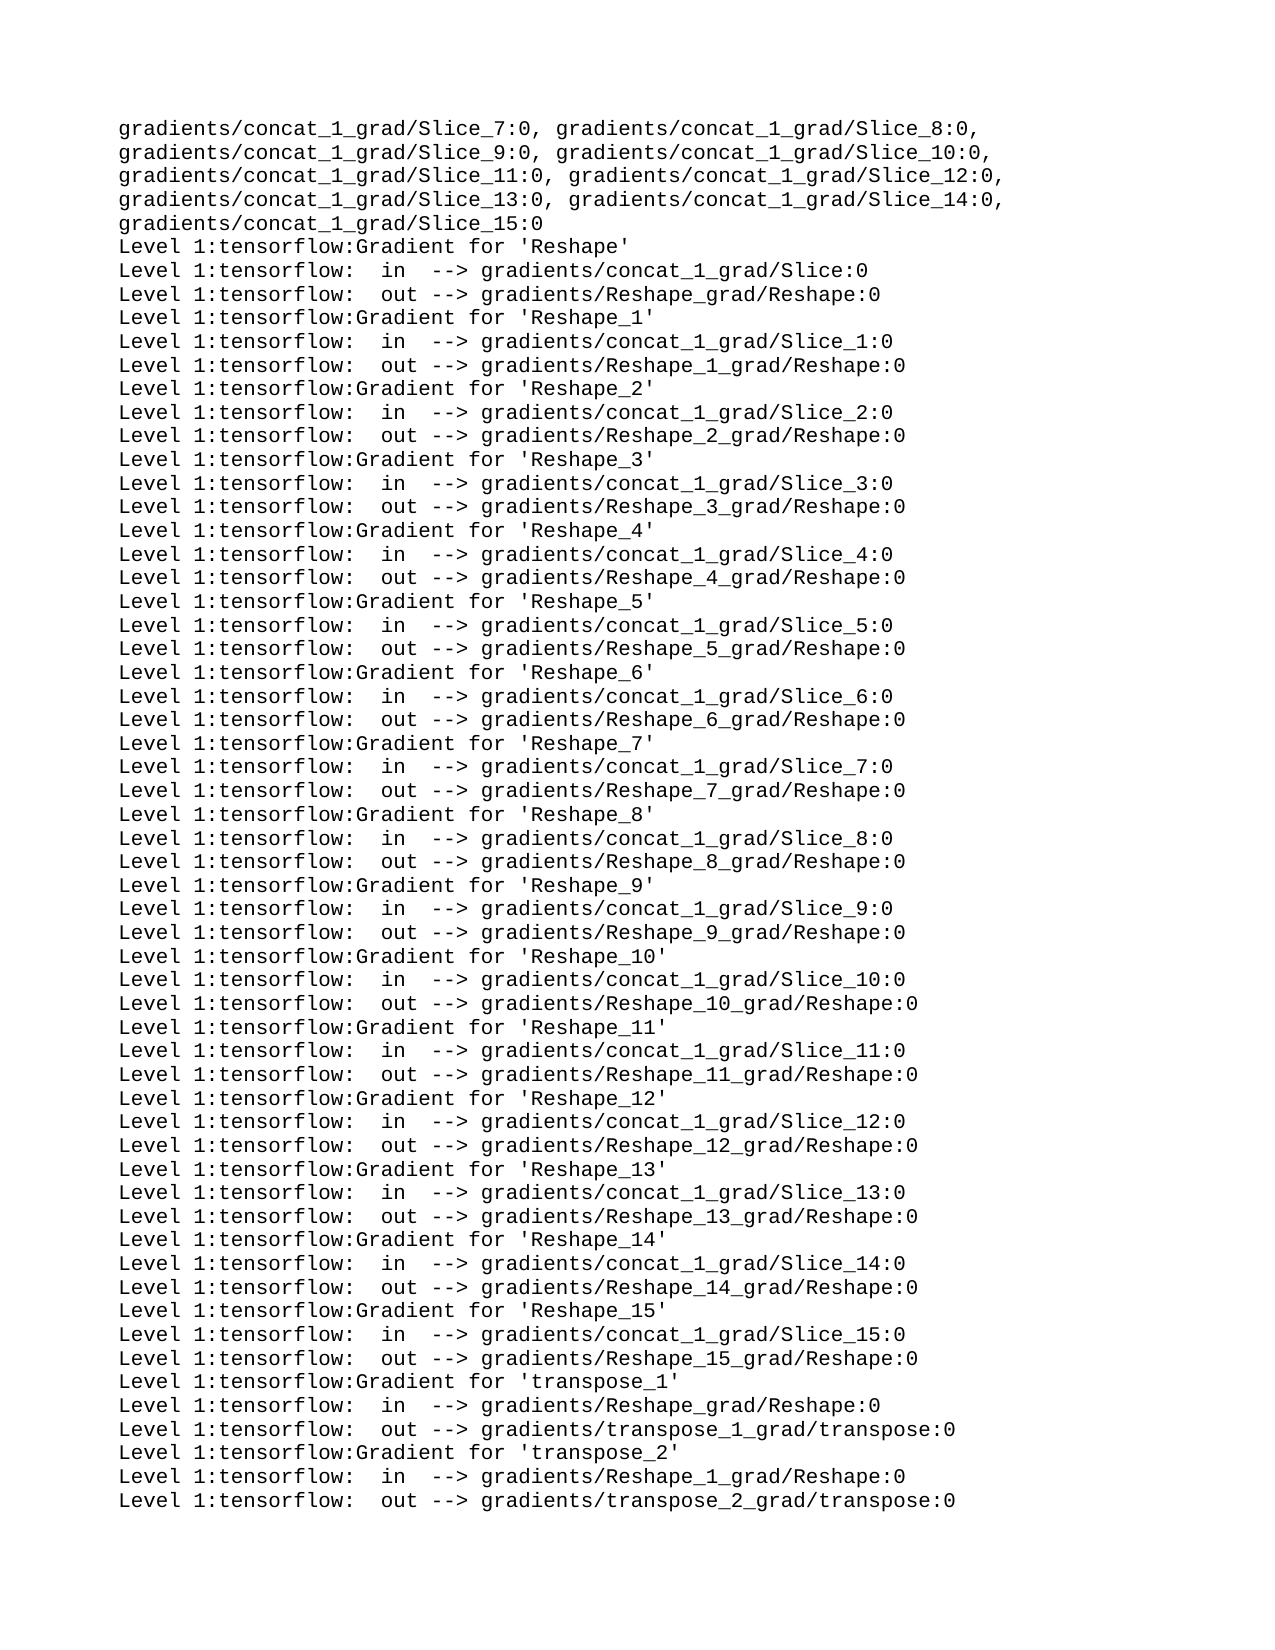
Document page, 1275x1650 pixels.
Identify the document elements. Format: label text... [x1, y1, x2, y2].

text Level 1:tensorflow: out --> gradients/Reshape_9_grad/Reshape:0 [118, 922, 1157, 946]
text Level 1:tensorflow: in --> gradients/Reshape_grad/Reshape:0 [118, 1395, 1157, 1419]
text Level 1:tensorflow: in --> gradients/concat_1_grad/Slice_10:0 [118, 969, 1157, 993]
text Level 1:tensorflow:Gradient for 'transpose_1' [118, 1371, 1157, 1395]
text Level 1:tensorflow: out --> gradients/Reshape_6_grad/Reshape:0 [118, 709, 1157, 733]
text Level 1:tensorflow:Gradient for 'Reshape_15' [118, 1300, 1157, 1324]
text Level 1:tensorflow: in --> gradients/concat_1_grad/Slice_14:0 [118, 1253, 1157, 1277]
text Level 1:tensorflow:Gradient for 'Reshape_13' [118, 1158, 1157, 1182]
text Level 1:tensorflow:Gradient for 'Reshape_2' [118, 378, 1157, 402]
text Level 1:tensorflow: in --> gradients/concat_1_grad/Slice_6:0 [118, 686, 1157, 709]
text Level 1:tensorflow: out --> gradients/Reshape_8_grad/Reshape:0 [118, 851, 1157, 875]
text Level 1:tensorflow:Gradient for 'Reshape' [118, 236, 1157, 260]
text Level 1:tensorflow: out --> gradients/Reshape_12_grad/Reshape:0 [118, 1135, 1157, 1158]
text Level 1:tensorflow: in --> gradients/concat_1_grad/Slice_1:0 [118, 331, 1157, 354]
text Level 1:tensorflow: out --> gradients/transpose_2_grad/transpose:0 [118, 1489, 1157, 1513]
text Level 1:tensorflow: out --> gradients/Reshape_10_grad/Reshape:0 [118, 993, 1157, 1017]
text Level 1:tensorflow: out --> gradients/Reshape_4_grad/Reshape:0 [118, 567, 1157, 591]
text Level 1:tensorflow:Gradient for 'Reshape_12' [118, 1088, 1157, 1111]
text Level 1:tensorflow: in --> gradients/concat_1_grad/Slice_11:0 [118, 1040, 1157, 1064]
text Level 1:tensorflow: in --> gradients/Reshape_1_grad/Reshape:0 [118, 1466, 1157, 1489]
text Level 1:tensorflow:Gradient for 'Reshape_5' [118, 591, 1157, 615]
text Level 1:tensorflow:Gradient for 'transpose_2' [118, 1442, 1157, 1466]
text gradients/concat_1_grad/Slice_7:0, gradients/concat_1_grad/Slice_8:0, gradients/concat_1_grad/Slice_9:0, gradients/concat_1_grad/Slice_10:0, gradients/concat_1_grad/Slice_11:0, gradients/concat_1_grad/Slice_12:0, gradients/concat_1_grad/Slice_13:0, gradients/concat_1_grad/Slice_14:0, gradients/concat_1_grad/Slice_15:0 [118, 118, 1157, 236]
text Level 1:tensorflow: out --> gradients/Reshape_5_grad/Reshape:0 [118, 638, 1157, 662]
text Level 1:tensorflow: in --> gradients/concat_1_grad/Slice_13:0 [118, 1182, 1157, 1206]
text Level 1:tensorflow:Gradient for 'Reshape_10' [118, 946, 1157, 969]
text Level 1:tensorflow: out --> gradients/Reshape_11_grad/Reshape:0 [118, 1064, 1157, 1088]
text Level 1:tensorflow: in --> gradients/concat_1_grad/Slice_9:0 [118, 898, 1157, 922]
text Level 1:tensorflow:Gradient for 'Reshape_11' [118, 1017, 1157, 1040]
text Level 1:tensorflow:Gradient for 'Reshape_3' [118, 449, 1157, 473]
text Level 1:tensorflow: out --> gradients/Reshape_3_grad/Reshape:0 [118, 496, 1157, 520]
text Level 1:tensorflow: out --> gradients/Reshape_2_grad/Reshape:0 [118, 426, 1157, 449]
text Level 1:tensorflow: in --> gradients/concat_1_grad/Slice_15:0 [118, 1324, 1157, 1348]
text Level 1:tensorflow: in --> gradients/concat_1_grad/Slice:0 [118, 260, 1157, 284]
text Level 1:tensorflow:Gradient for 'Reshape_14' [118, 1229, 1157, 1253]
text Level 1:tensorflow: out --> gradients/Reshape_14_grad/Reshape:0 [118, 1277, 1157, 1300]
text Level 1:tensorflow:Gradient for 'Reshape_4' [118, 520, 1157, 544]
text Level 1:tensorflow: in --> gradients/concat_1_grad/Slice_5:0 [118, 615, 1157, 638]
text Level 1:tensorflow: out --> gradients/Reshape_13_grad/Reshape:0 [118, 1206, 1157, 1229]
text Level 1:tensorflow: in --> gradients/concat_1_grad/Slice_12:0 [118, 1111, 1157, 1135]
text Level 1:tensorflow:Gradient for 'Reshape_8' [118, 804, 1157, 827]
text Level 1:tensorflow: in --> gradients/concat_1_grad/Slice_8:0 [118, 827, 1157, 851]
text Level 1:tensorflow: out --> gradients/transpose_1_grad/transpose:0 [118, 1419, 1157, 1442]
text Level 1:tensorflow: in --> gradients/concat_1_grad/Slice_4:0 [118, 544, 1157, 567]
text Level 1:tensorflow:Gradient for 'Reshape_1' [118, 307, 1157, 331]
text Level 1:tensorflow: out --> gradients/Reshape_7_grad/Reshape:0 [118, 780, 1157, 804]
text Level 1:tensorflow:Gradient for 'Reshape_9' [118, 875, 1157, 898]
text Level 1:tensorflow: out --> gradients/Reshape_15_grad/Reshape:0 [118, 1348, 1157, 1371]
text Level 1:tensorflow: out --> gradients/Reshape_1_grad/Reshape:0 [118, 354, 1157, 378]
text Level 1:tensorflow: in --> gradients/concat_1_grad/Slice_3:0 [118, 473, 1157, 496]
text Level 1:tensorflow:Gradient for 'Reshape_7' [118, 733, 1157, 757]
text Level 1:tensorflow: out --> gradients/Reshape_grad/Reshape:0 [118, 284, 1157, 307]
text Level 1:tensorflow: in --> gradients/concat_1_grad/Slice_2:0 [118, 402, 1157, 426]
text Level 1:tensorflow: in --> gradients/concat_1_grad/Slice_7:0 [118, 757, 1157, 780]
text Level 1:tensorflow:Gradient for 'Reshape_6' [118, 662, 1157, 686]
